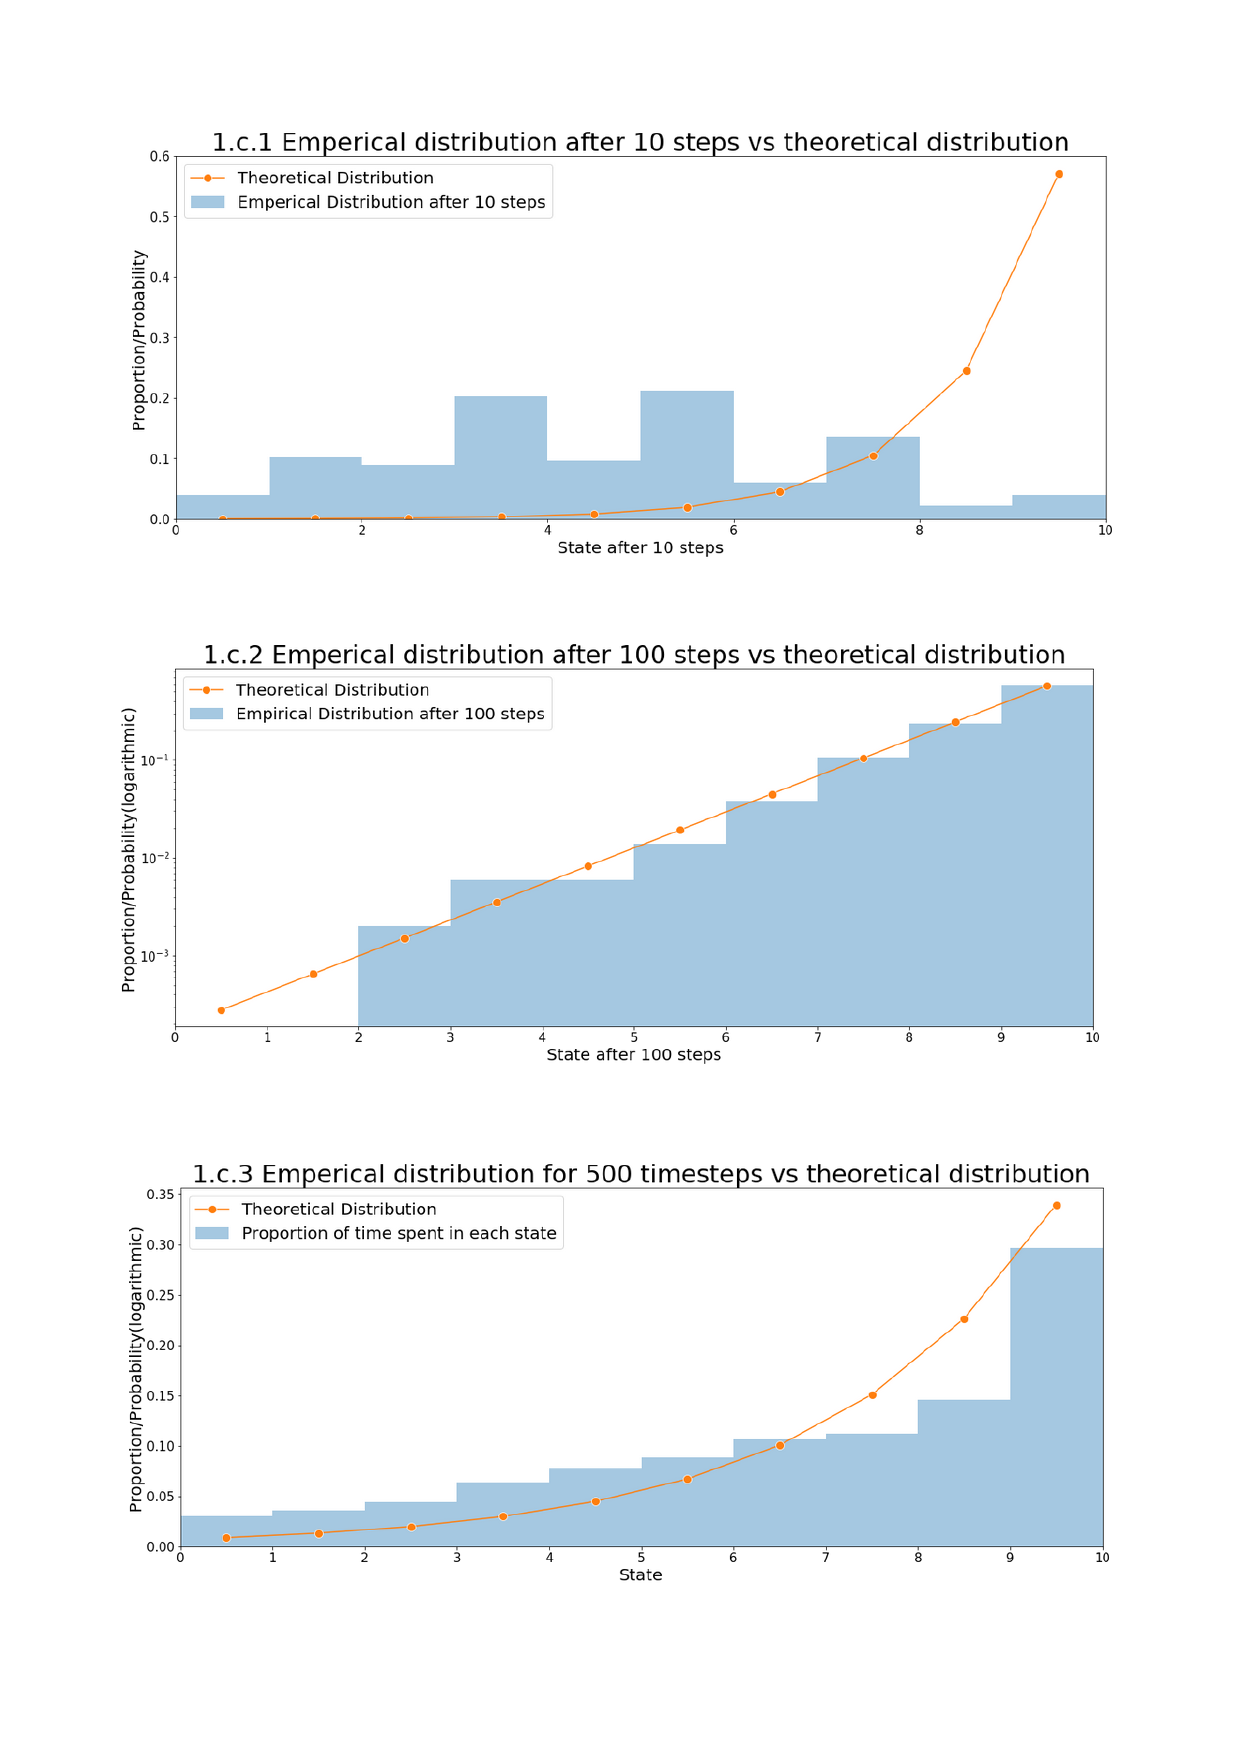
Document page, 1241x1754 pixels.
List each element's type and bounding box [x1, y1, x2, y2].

picture [107, 628, 1112, 1080]
picture [118, 118, 1123, 562]
picture [116, 1150, 1121, 1590]
